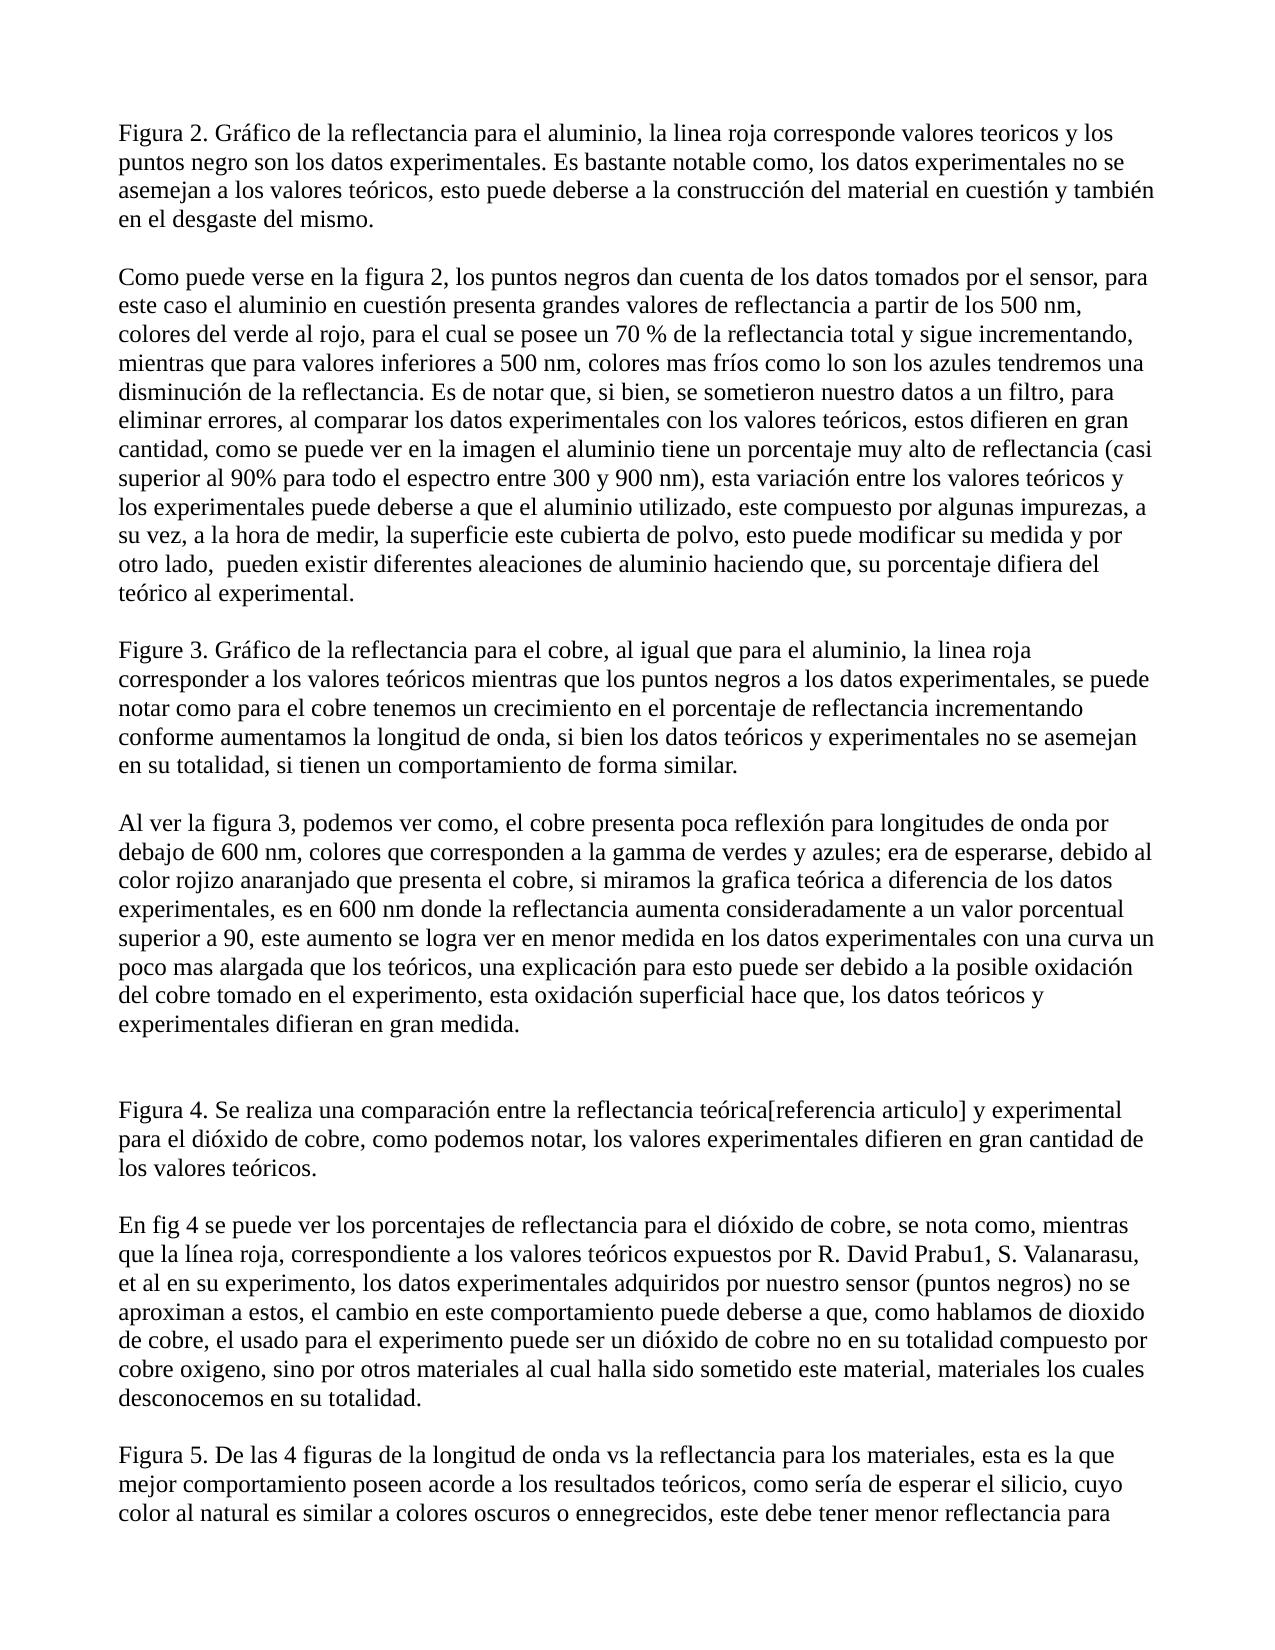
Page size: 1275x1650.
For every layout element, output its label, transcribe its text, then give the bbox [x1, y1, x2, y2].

text Como puede verse en la figura 2, los puntos negros dan cuenta de los datos tomados por el sensor, para este caso el aluminio en cuestión presenta grandes valores de reflectancia a partir de los 500 nm, colores del verde al rojo, para el cual se posee un 70 % de la reflectancia total y sigue incrementando, mientras que para valores inferiores a 500 nm, colores mas fríos como lo son los azules tendremos una disminución de la reflectancia. Es de notar que, si bien, se sometieron nuestro datos a un filtro, para eliminar errores, al comparar los datos experimentales con los valores teóricos, estos difieren en gran cantidad, como se puede ver en la imagen el aluminio tiene un porcentaje muy alto de reflectancia (casi superior al 90% para todo el espectro entre 300 y 900 nm), esta variación entre los valores teóricos y los experimentales puede deberse a que el aluminio utilizado, este compuesto por algunas impurezas, a su vez, a la hora de medir, la superficie este cubierta de polvo, esto puede modificar su medida y por otro lado, pueden existir diferentes aleaciones de aluminio haciendo que, su porcentaje difiera del teórico al experimental. [118, 262, 1157, 607]
text Figura 5. De las 4 figuras de la longitud de onda vs la reflectancia para los materiales, esta es la que mejor comportamiento poseen acorde a los resultados teóricos, como sería de esperar el silicio, cuyo color al natural es similar a colores oscuros o ennegrecidos, este debe tener menor reflectancia para [118, 1441, 1157, 1527]
text En fig 4 se puede ver los porcentajes de reflectancia para el dióxido de cobre, se nota como, mientras que la línea roja, correspondiente a los valores teóricos expuestos por R. David Prabu1, S. Valanarasu, et al en su experimento, los datos experimentales adquiridos por nuestro sensor (puntos negros) no se aproximan a estos, el cambio en este comportamiento puede deberse a que, como hablamos de dioxido de cobre, el usado para el experimento puede ser un dióxido de cobre no en su totalidad compuesto por cobre oxigeno, sino por otros materiales al cual halla sido sometido este material, materiales los cuales desconocemos en su totalidad. [118, 1211, 1157, 1412]
text Al ver la figura 3, podemos ver como, el cobre presenta poca reflexión para longitudes de onda por debajo de 600 nm, colores que corresponden a la gamma de verdes y azules; era de esperarse, debido al color rojizo anaranjado que presenta el cobre, si miramos la grafica teórica a diferencia de los datos experimentales, es en 600 nm donde la reflectancia aumenta consideradamente a un valor porcentual superior a 90, este aumento se logra ver en menor medida en los datos experimentales con una curva un poco mas alargada que los teóricos, una explicación para esto puede ser debido a la posible oxidación del cobre tomado en el experimento, esta oxidación superficial hace que, los datos teóricos y experimentales difieran en gran medida. [118, 808, 1157, 1038]
text Figura 2. Gráfico de la reflectancia para el aluminio, la linea roja corresponde valores teoricos y los puntos negro son los datos experimentales. Es bastante notable como, los datos experimentales no se asemejan a los valores teóricos, esto puede deberse a la construcción del material en cuestión y también en el desgaste del mismo. [118, 118, 1157, 233]
text Figure 3. Gráfico de la reflectancia para el cobre, al igual que para el aluminio, la linea roja corresponder a los valores teóricos mientras que los puntos negros a los datos experimentales, se puede notar como para el cobre tenemos un crecimiento en el porcentaje de reflectancia incrementando conforme aumentamos la longitud de onda, si bien los datos teóricos y experimentales no se asemejan en su totalidad, si tienen un comportamiento de forma similar. [118, 636, 1157, 779]
text Figura 4. Se realiza una comparación entre la reflectancia teórica[referencia articulo] y experimental para el dióxido de cobre, como podemos notar, los valores experimentales difieren en gran cantidad de los valores teóricos. [118, 1096, 1157, 1182]
